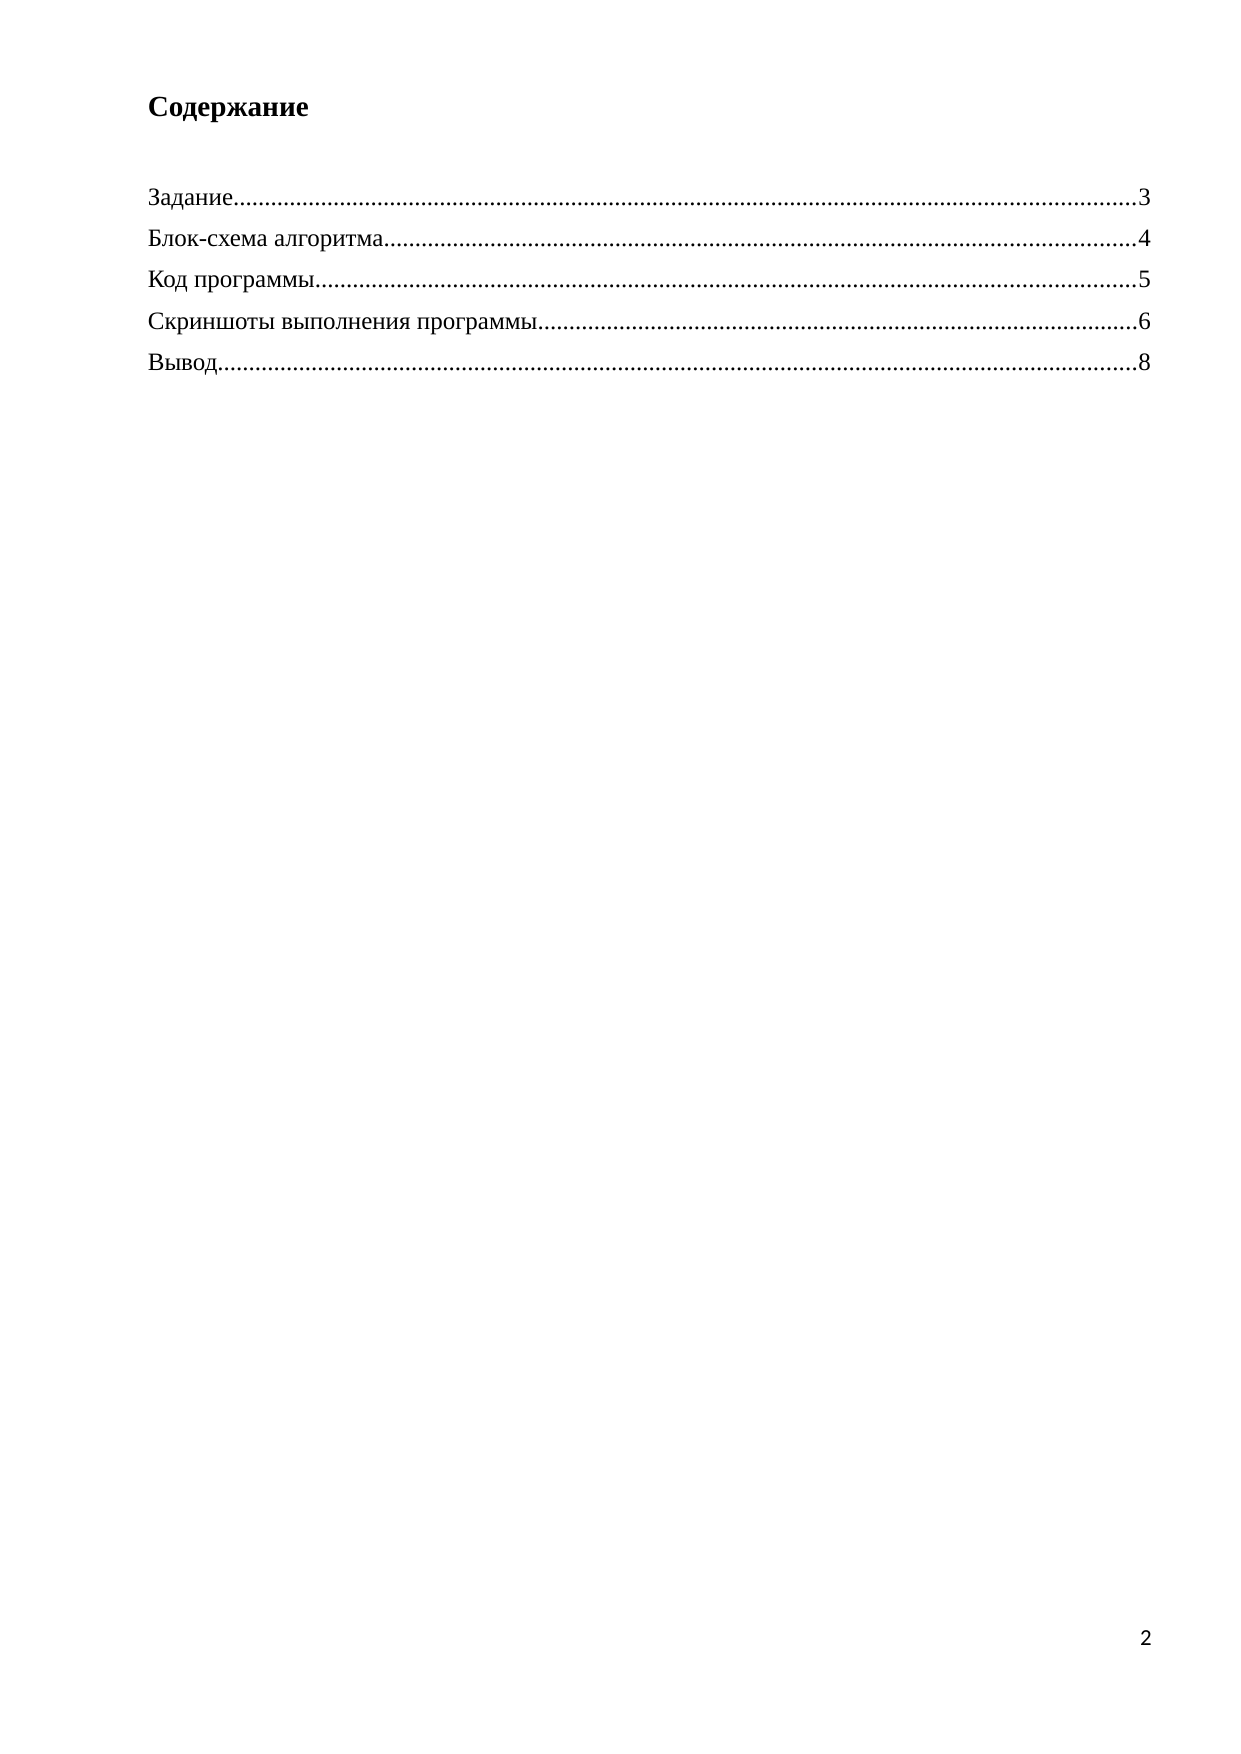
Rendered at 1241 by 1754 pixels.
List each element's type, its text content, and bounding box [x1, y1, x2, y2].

text Код программы 5 [148, 264, 1152, 293]
text Содержание [148, 89, 1152, 122]
text Задание 3 [148, 182, 1152, 211]
text Скриншоты выполнения программы 6 [148, 306, 1152, 334]
text Вывод 8 [148, 347, 1152, 376]
text Блок-схема алгоритма 4 [148, 223, 1152, 252]
